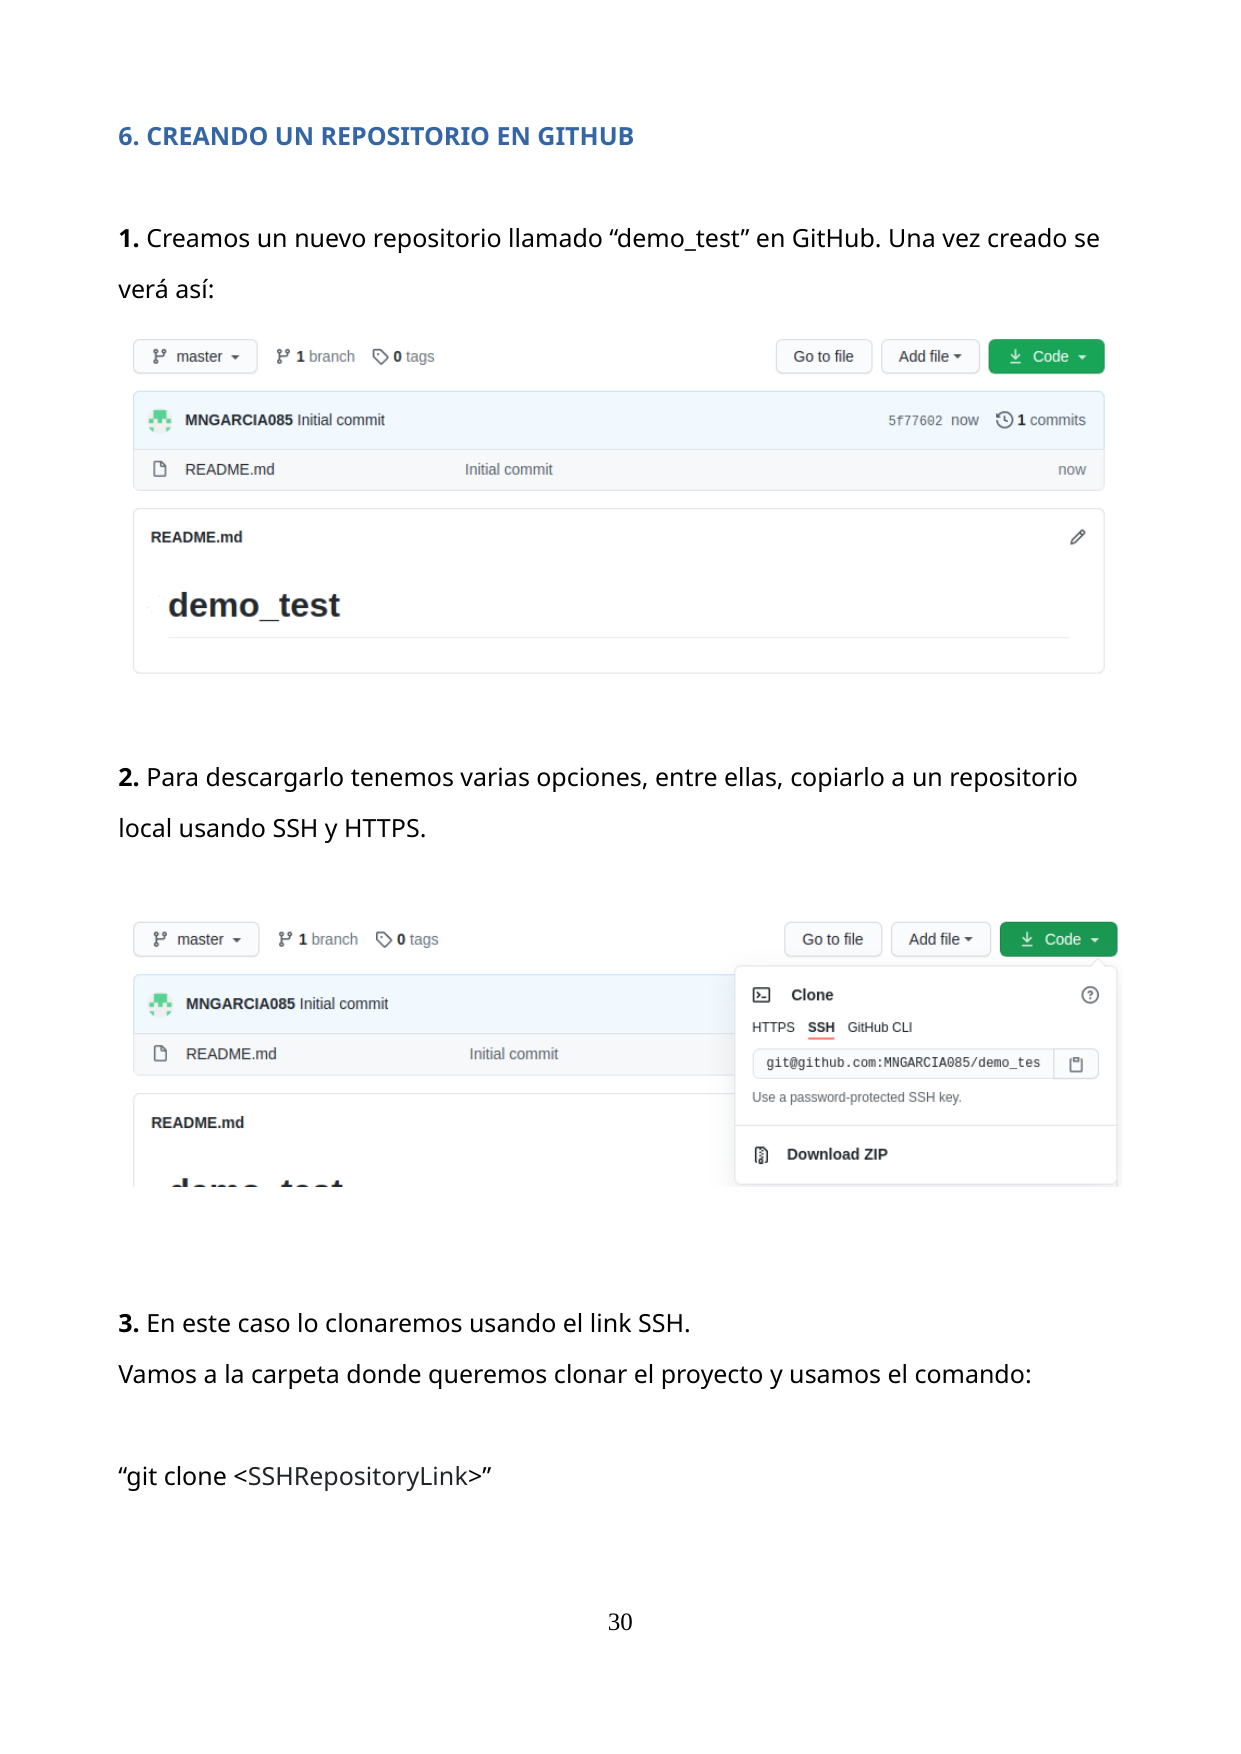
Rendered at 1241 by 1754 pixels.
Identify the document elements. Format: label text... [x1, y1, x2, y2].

picture [118, 912, 1123, 1187]
text 1. Creamos un nuevo repositorio llamado “demo_test” en GitHub. Una vez creado se verá así: [118, 220, 1122, 305]
picture [118, 322, 1123, 692]
text Vamos a la carpeta donde queremos clonar el proyecto y usamos el comando: [118, 1357, 1122, 1391]
text “git clone <SSHRepositoryLink>” [118, 1459, 1122, 1493]
text 6. CREANDO UN REPOSITORIO EN GITHUB [118, 118, 1122, 152]
text 2. Para descargarlo tenemos varias opciones, entre ellas, copiarlo a un repositorio local usando SSH y HTTPS. [118, 759, 1122, 845]
text 3. En este caso lo clonaremos usando el link SSH. [118, 1306, 1122, 1340]
